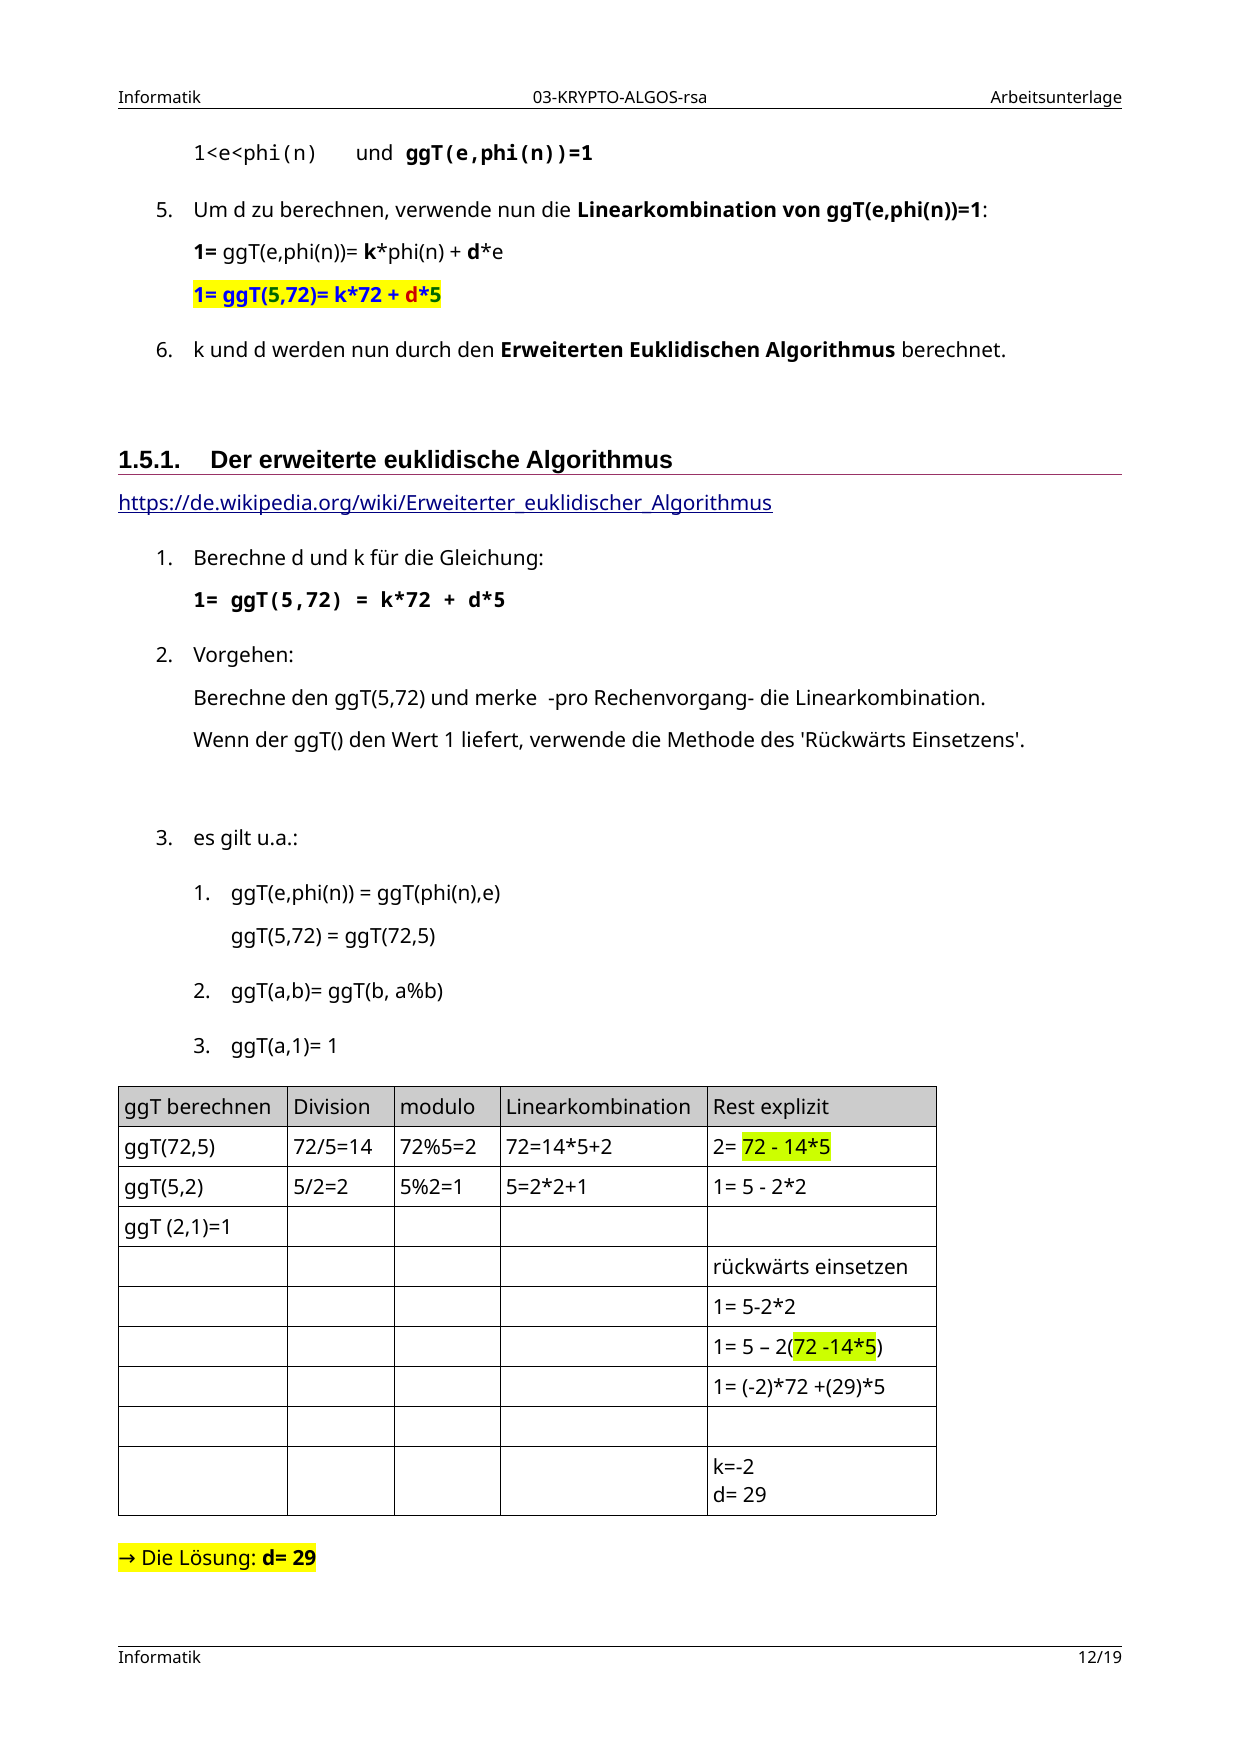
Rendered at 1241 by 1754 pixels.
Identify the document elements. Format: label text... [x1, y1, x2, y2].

table_cell 72/5=14 [288, 1127, 394, 1166]
table_cell [119, 1327, 287, 1366]
table_cell [288, 1367, 394, 1406]
subtitle Der erweiterte euklidische Algorithmus [118, 445, 1122, 474]
text https://de.wikipedia.org/wiki/Erweiterter_euklidischer_Algorithmus [118, 488, 1122, 516]
table_cell [288, 1447, 394, 1515]
table_cell [395, 1407, 500, 1446]
table_cell [395, 1247, 500, 1286]
table_cell 1= 5-2*2 [708, 1287, 936, 1326]
table_cell 5/2=2 [288, 1167, 394, 1206]
list ggT(a,b)= ggT(b, a%b) [193, 976, 1122, 1004]
table_cell [501, 1247, 707, 1286]
table_cell [119, 1407, 287, 1446]
list ggT(a,1)= 1 [193, 1031, 1122, 1060]
table_cell 1= 5 - 2*2 [708, 1167, 936, 1206]
table_header ggT berechnen [119, 1087, 287, 1126]
table_cell [708, 1207, 936, 1246]
list es gilt u.a.: [156, 823, 1122, 852]
table_cell ggT(5,2) [119, 1167, 287, 1206]
table_cell [501, 1447, 707, 1515]
table_cell 1= 5 – 2(72 -14*5) [708, 1327, 936, 1366]
table_header Rest explizit [708, 1087, 936, 1126]
table_cell [501, 1327, 707, 1366]
list 1<e<phi(n) und ggT(e,phi(n))=1 [156, 138, 1122, 195]
table_cell [395, 1367, 500, 1406]
table_cell [288, 1207, 394, 1246]
table_cell [395, 1447, 500, 1515]
table_cell 5%2=1 [395, 1167, 500, 1206]
table_cell [288, 1327, 394, 1366]
table_cell [119, 1367, 287, 1406]
table_cell [288, 1247, 394, 1286]
table_cell 1= (-2)*72 +(29)*5 [708, 1367, 936, 1406]
table_cell [119, 1287, 287, 1326]
table_cell [708, 1407, 936, 1446]
list ggT(e,phi(n)) = ggT(phi(n),e) ggT(5,72) = ggT(72,5) [193, 878, 1122, 949]
table_cell ggT (2,1)=1 [119, 1207, 287, 1246]
table_cell [501, 1287, 707, 1326]
table_cell [501, 1367, 707, 1406]
table_cell ggT(72,5) [119, 1127, 287, 1166]
table_cell [288, 1407, 394, 1446]
table_cell rückwärts einsetzen [708, 1247, 936, 1286]
table_cell [119, 1247, 287, 1286]
text → Die Lösung: d= 29 [118, 1543, 1122, 1572]
table_cell 72=14*5+2 [501, 1127, 707, 1166]
table_cell 72%5=2 [395, 1127, 500, 1166]
list k und d werden nun durch den Erweiterten Euklidischen Algorithmus berechnet. [156, 335, 1122, 406]
list Berechne d und k für die Gleichung: 1= ggT(5,72) = k*72 + d*5 [156, 543, 1122, 614]
table_cell 2= 72 - 14*5 [708, 1127, 936, 1166]
table_header modulo [395, 1087, 500, 1126]
table_cell [395, 1327, 500, 1366]
table_cell 5=2*2+1 [501, 1167, 707, 1206]
list Um d zu berechnen, verwende nun die Linearkombination von ggT(e,phi(n))=1: 1= ggT(e,phi(n))= k*phi(n) + d*e 1= ggT(5,72)= k*72 + d*5 [156, 195, 1122, 308]
table_header Division [288, 1087, 394, 1126]
table_cell k=-2 d= 29 [708, 1447, 936, 1515]
list Vorgehen: Berechne den ggT(5,72) und merke -pro Rechenvorgang- die Linearkombination. Wenn der ggT() den Wert 1 liefert, verwende die Methode des 'Rückwärts Einsetzens'. [156, 640, 1122, 797]
table_cell [119, 1447, 287, 1515]
table_cell [395, 1287, 500, 1326]
table_cell [501, 1207, 707, 1246]
table_cell [501, 1407, 707, 1446]
table_cell [395, 1207, 500, 1246]
table_header Linearkombination [501, 1087, 707, 1126]
table_cell [288, 1287, 394, 1326]
